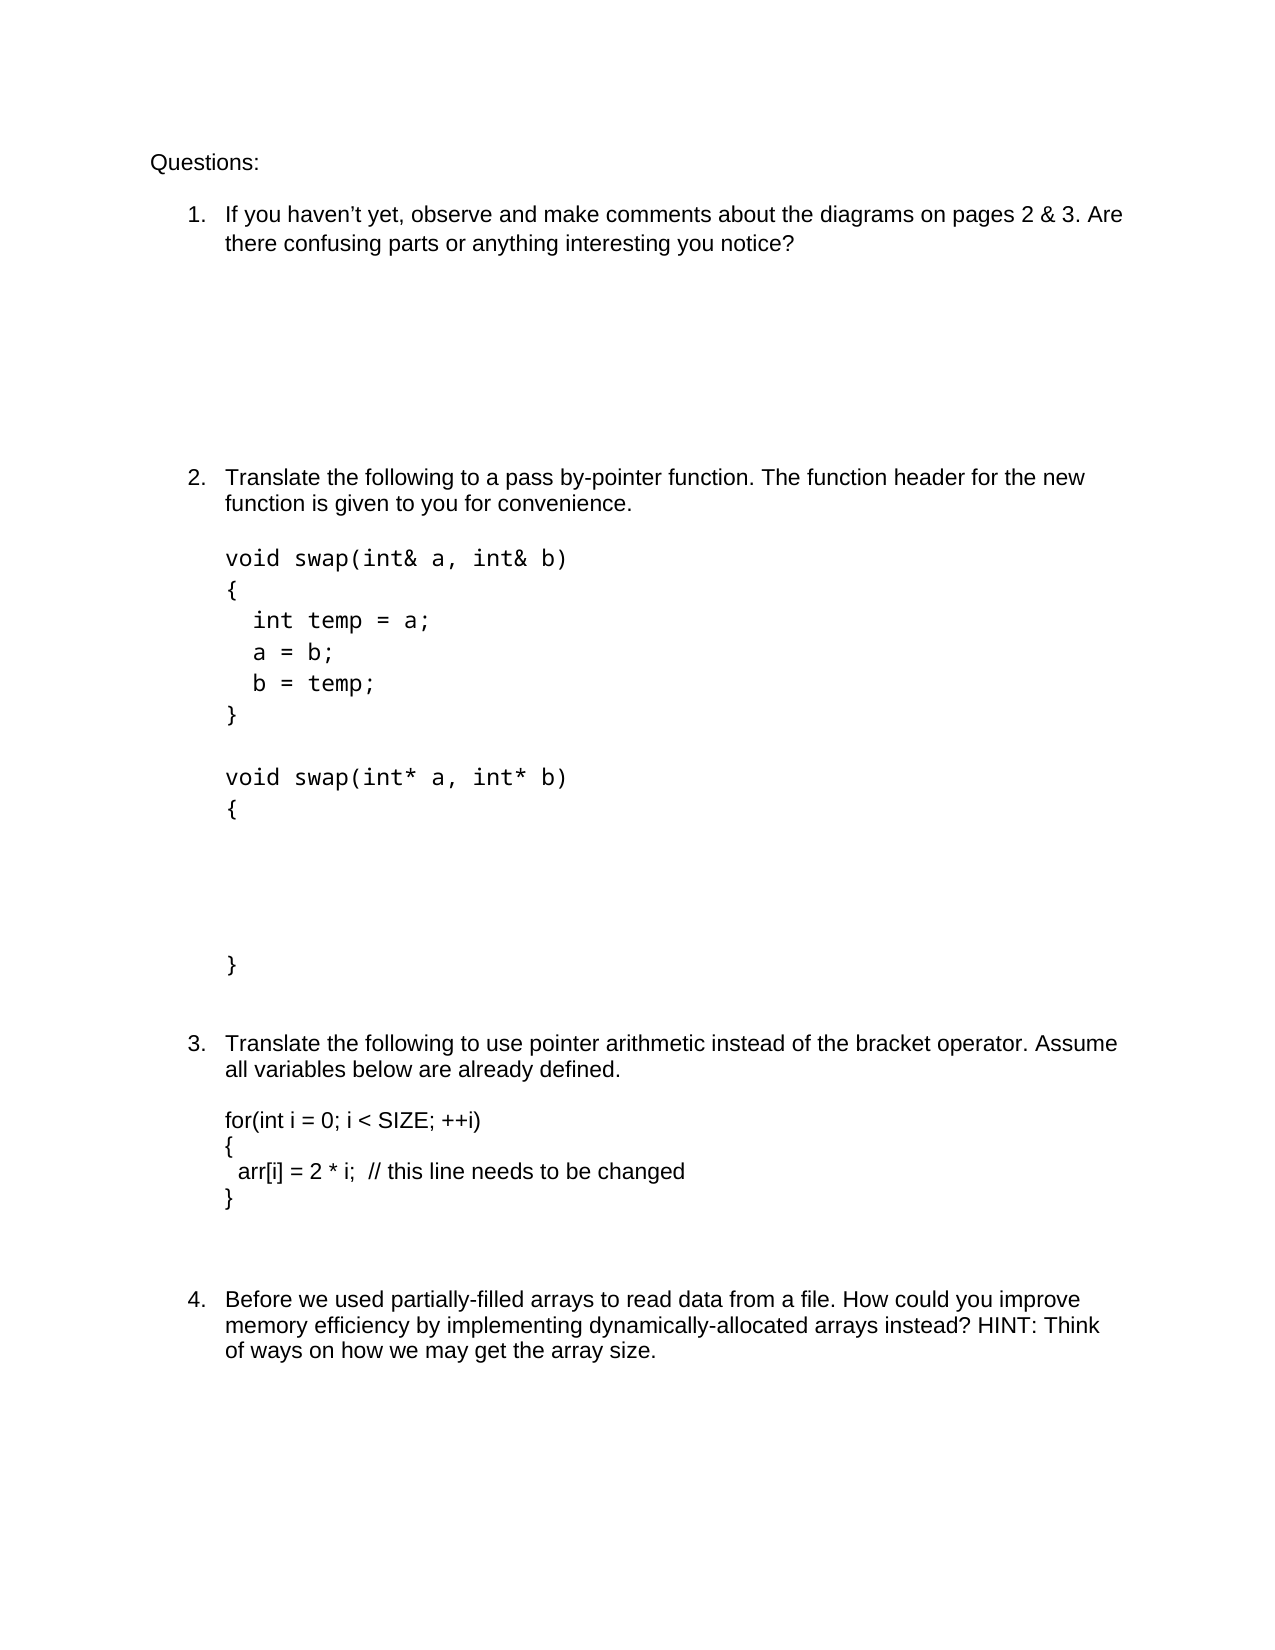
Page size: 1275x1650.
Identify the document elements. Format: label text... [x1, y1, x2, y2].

text { [150, 573, 1125, 604]
text for(int i = 0; i < SIZE; ++i) [150, 1107, 1125, 1133]
text void swap(int* a, int* b) [150, 761, 1125, 792]
text arr[i] = 2 * i; // this line needs to be changed [150, 1159, 1125, 1184]
text Questions: [150, 150, 1125, 176]
list Translate the following to a pass by-pointer function. The function header for the new function is given to you for convenience. [187, 465, 1125, 516]
text } [150, 698, 1125, 729]
text { [150, 1133, 1125, 1159]
text } [150, 948, 1125, 979]
text b = temp; [150, 667, 1125, 698]
text a = b; [150, 636, 1125, 667]
text void swap(int& a, int& b) [150, 542, 1125, 573]
list Before we used partially-filled arrays to read data from a file. How could you improve memory efficiency by implementing dynamically-allocated arrays instead? HINT: Think of ways on how we may get the array size. [187, 1287, 1125, 1364]
text int temp = a; [150, 604, 1125, 636]
text { [150, 792, 1125, 823]
text } [150, 1184, 1125, 1210]
list If you haven’t yet, observe and make comments about the diagrams on pages 2 & 3. Are there confusing parts or anything interesting you notice? [187, 201, 1125, 256]
list Translate the following to use pointer arithmetic instead of the bracket operator. Assume all variables below are already defined. [187, 1031, 1125, 1082]
